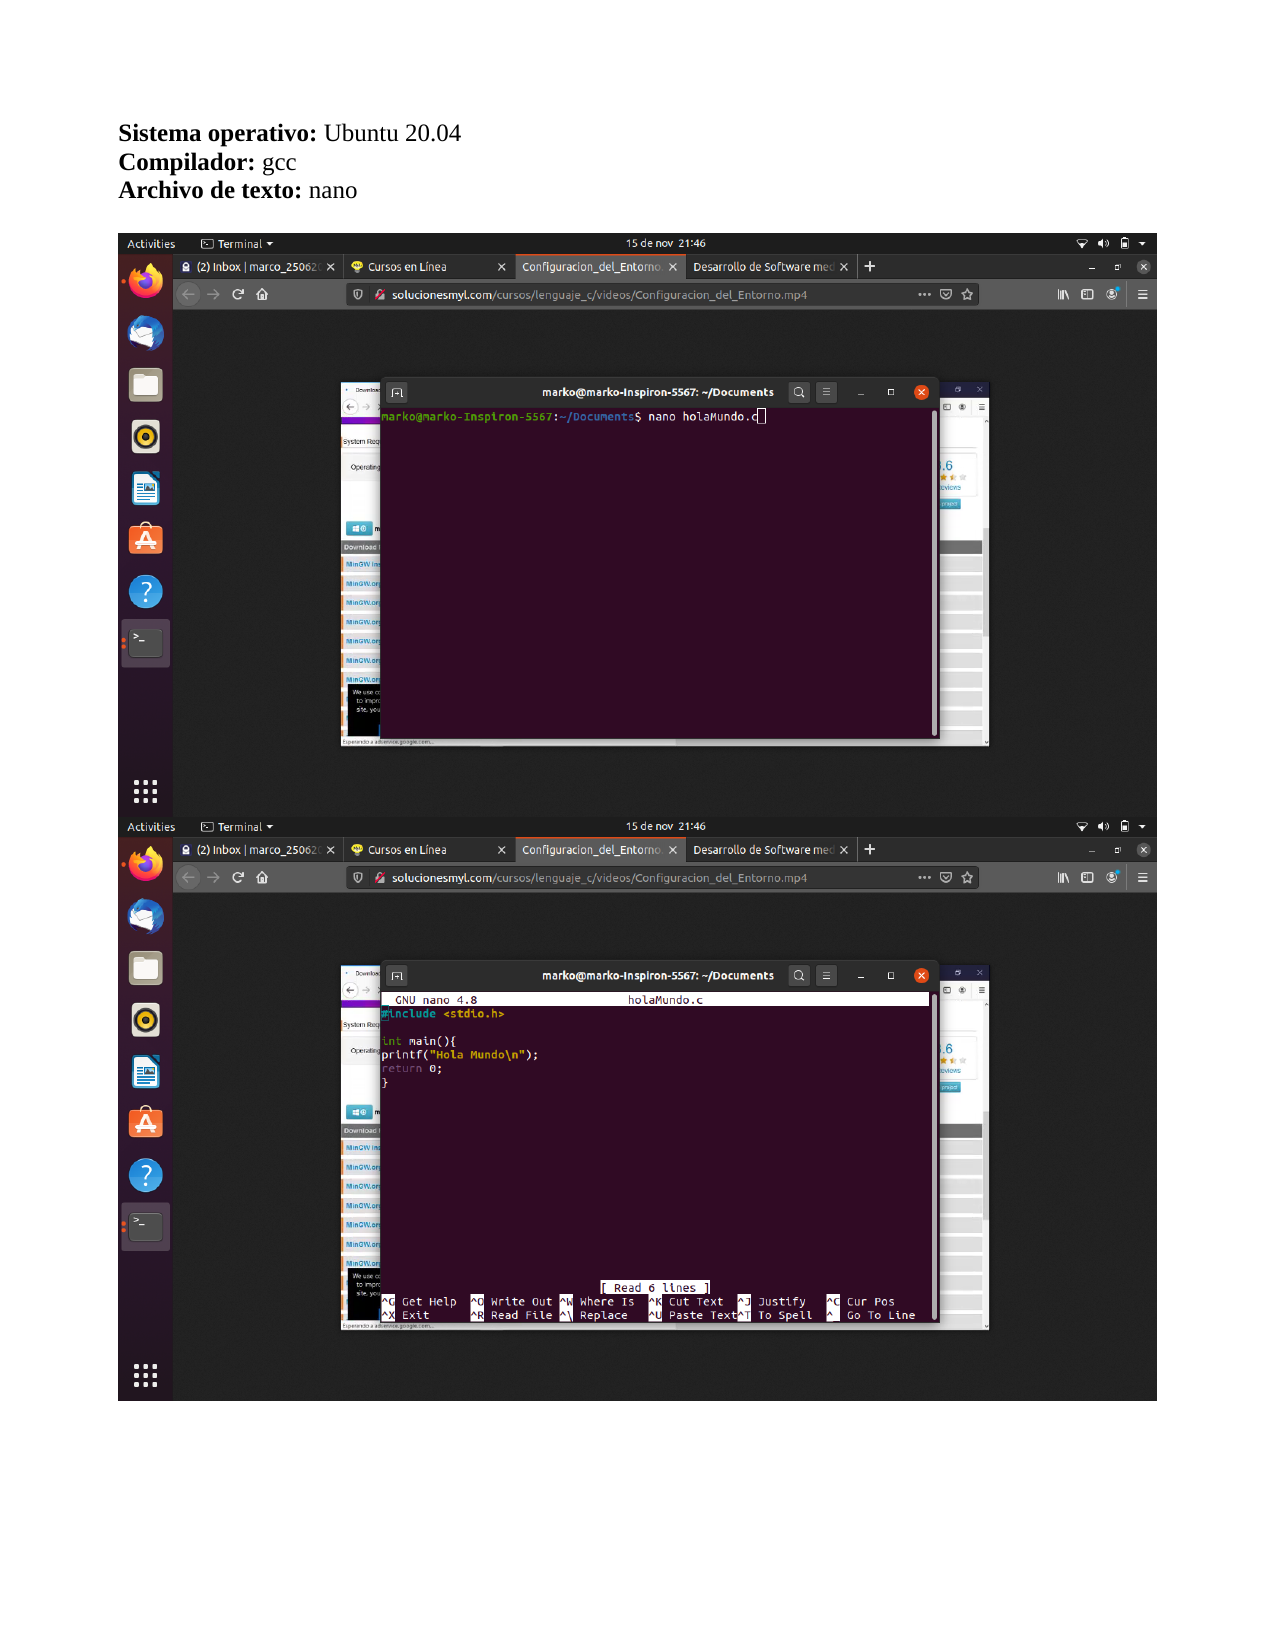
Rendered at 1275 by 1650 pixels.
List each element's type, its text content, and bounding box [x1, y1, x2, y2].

text Sistema operativo: Ubuntu 20.04 [118, 118, 1157, 147]
picture [118, 233, 1157, 1401]
text Archivo de texto: nano [118, 176, 1157, 204]
text Compilador: gcc [118, 147, 1157, 176]
